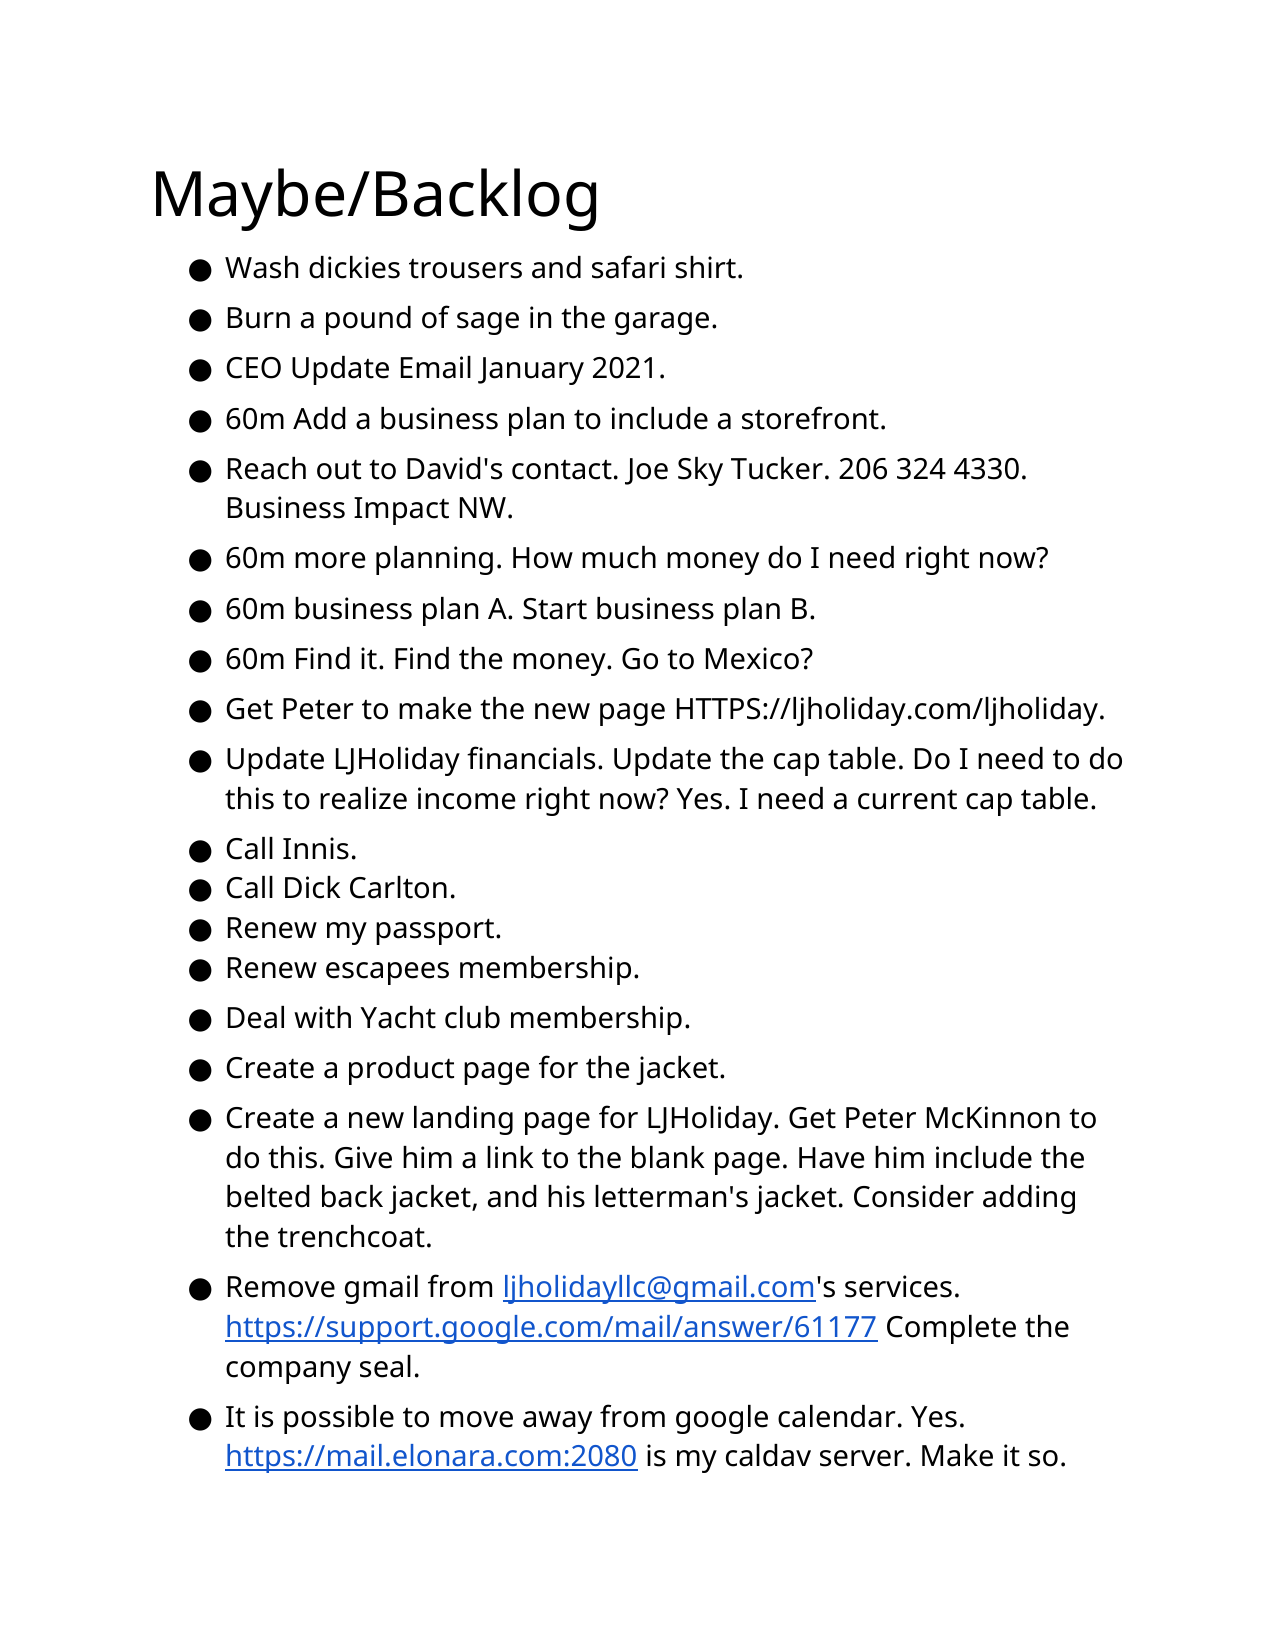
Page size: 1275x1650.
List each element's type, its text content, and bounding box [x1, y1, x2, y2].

list Deal with Yacht club membership. [187, 997, 1125, 1037]
list Call Innis. [187, 828, 1125, 868]
list Renew escapees membership. [187, 947, 1125, 987]
list Remove gmail from ljholidayllc@gmail.com's services. https://support.google.com/mail/answer/61177 Complete the company seal. [187, 1267, 1125, 1386]
list Create a new landing page for LJHoliday. Get Peter McKinnon to do this. Give him a link to the blank page. Have him include the belted back jacket, and his letterman's jacket. Consider adding the trenchcoat. [187, 1097, 1125, 1256]
subtitle Maybe/Backlog [150, 150, 1125, 235]
list Get Peter to make the new page HTTPS://ljholiday.com/ljholiday. [187, 688, 1125, 728]
list It is possible to move away from google calendar. Yes. https://mail.elonara.com:2080 is my caldav server. Make it so. [187, 1396, 1125, 1475]
list Burn a pound of sage in the garage. [187, 298, 1125, 337]
list Renew my passport. [187, 907, 1125, 947]
list CEO Update Email January 2021. [187, 348, 1125, 387]
list Update LJHoliday financials. Update the cap table. Do I need to do this to realize income right now? Yes. I need a current cap table. [187, 738, 1125, 818]
list 60m Add a business plan to include a storefront. [187, 398, 1125, 438]
list Wash dickies trousers and safari shirt. [187, 248, 1125, 287]
list Reach out to David's contact. Joe Sky Tucker. 206 324 4330. Business Impact NW. [187, 448, 1125, 527]
list 60m more planning. How much money do I need right now? [187, 538, 1125, 577]
list 60m business plan A. Start business plan B. [187, 588, 1125, 628]
list Call Dick Carlton. [187, 868, 1125, 907]
list Create a product page for the jacket. [187, 1047, 1125, 1087]
list 60m Find it. Find the money. Go to Mexico? [187, 638, 1125, 678]
